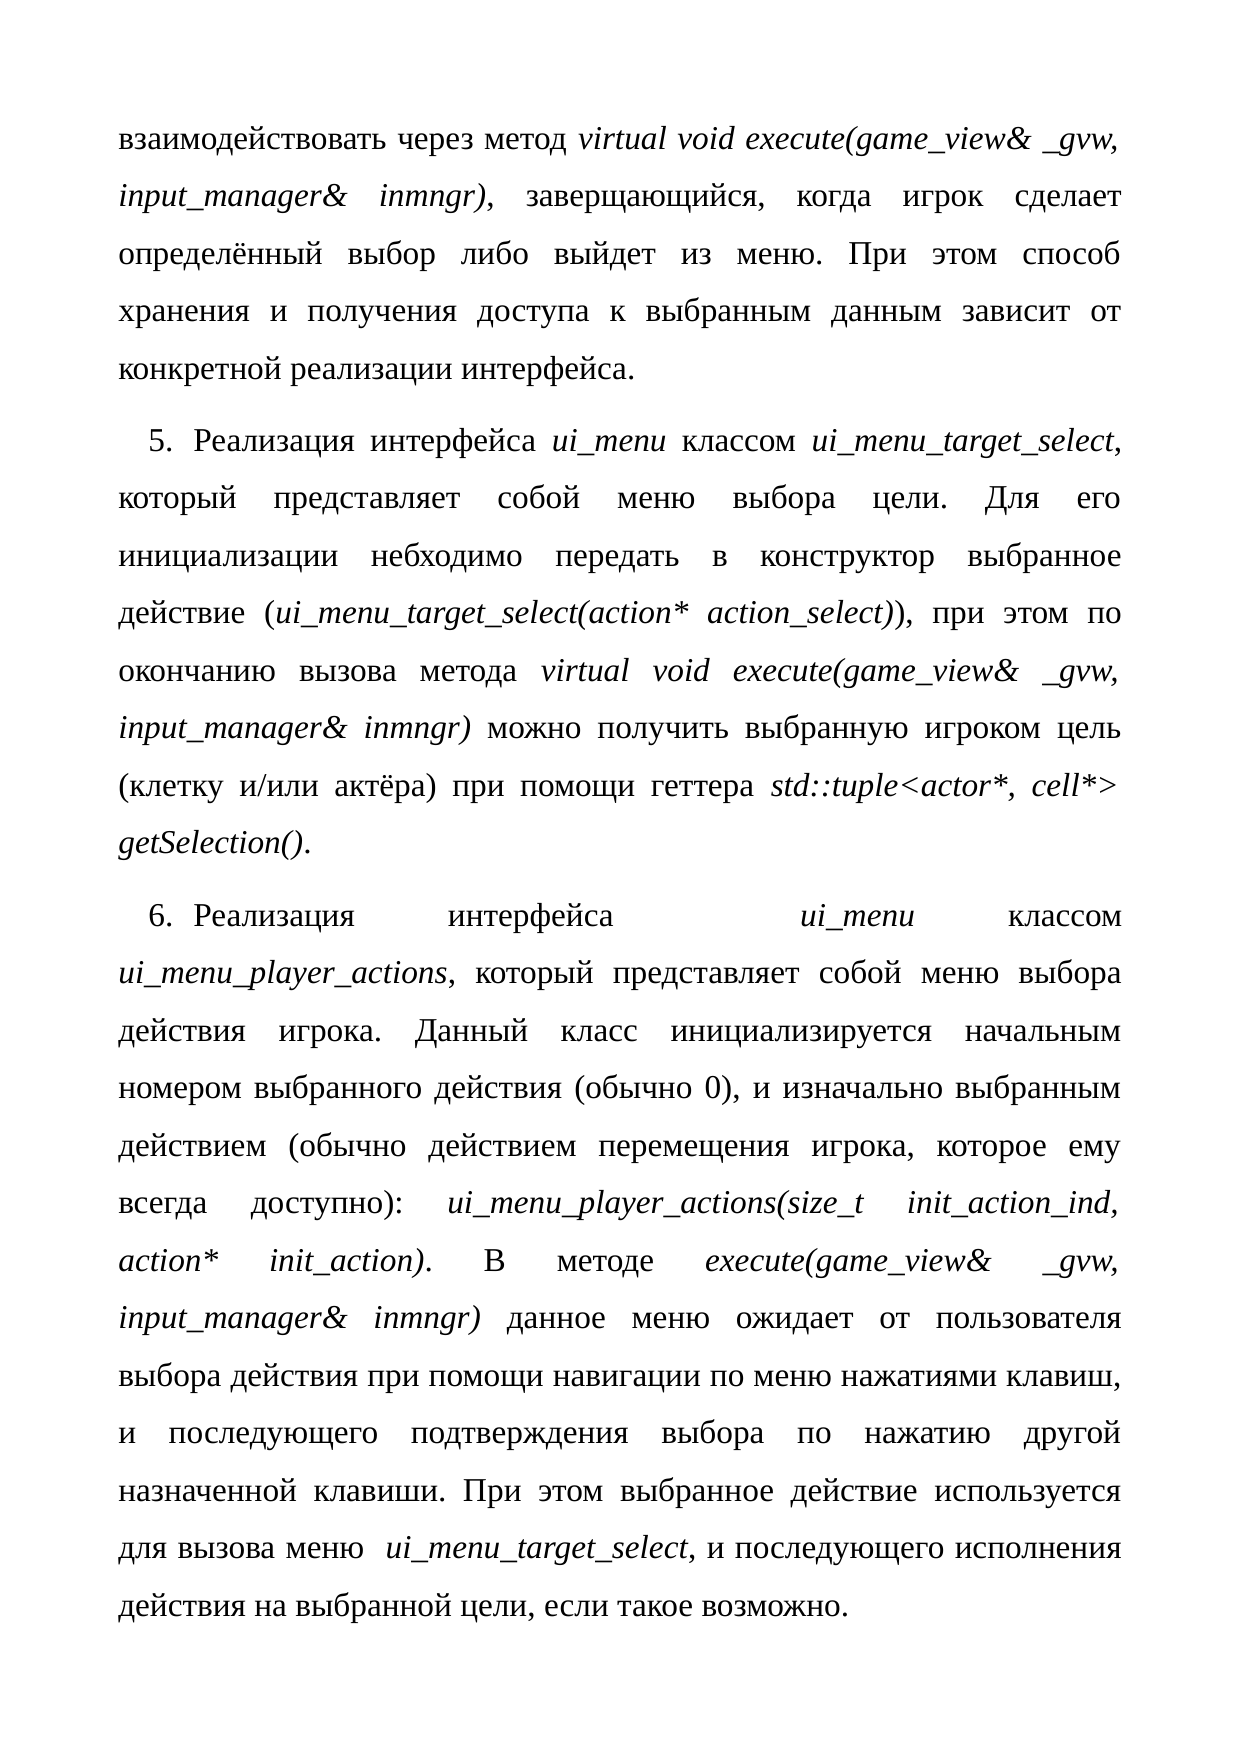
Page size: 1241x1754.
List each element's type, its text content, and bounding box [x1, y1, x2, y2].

list Реализация интерфейса ui_menu классом ui_menu_target_select, который представляет собой меню выбора цели. Для его инициализации небходимо передать в конструктор выбранное действие (ui_menu_target_select(action* action_select)), при этом по окончанию вызова метода virtual void execute(game_view& _gvw, input_manager& inmngr) можно получить выбранную игроком цель (клетку и/или актёра) при помощи геттера std::tuple<actor*, cell*> getSelection(). [118, 420, 1122, 861]
list взаимодействовать через метод virtual void execute(game_view& _gvw, input_manager& inmngr), заверщающийся, когда игрок сделает определённый выбор либо выйдет из меню. При этом способ хранения и получения доступа к выбранным данным зависит от конкретной реализации интерфейса. [118, 118, 1122, 386]
list Реализация интерфейса ui_menu классом ui_menu_player_actions, который представляет собой меню выбора действия игрока. Данный класс инициализируется начальным номером выбранного действия (обычно 0), и изначально выбранным действием (обычно действием перемещения игрока, которое ему всегда доступно): ui_menu_player_actions(size_t init_action_ind, action* init_action). В методе execute(game_view& _gvw, input_manager& inmngr) данное меню ожидает от пользователя выбора действия при помощи навигации по меню нажатиями клавиш, и последующего подтверждения выбора по нажатию другой назначенной клавиши. При этом выбранное действие используется для вызова меню ui_menu_target_select, и последующего исполнения действия на выбранной цели, если такое возможно. [118, 895, 1122, 1623]
